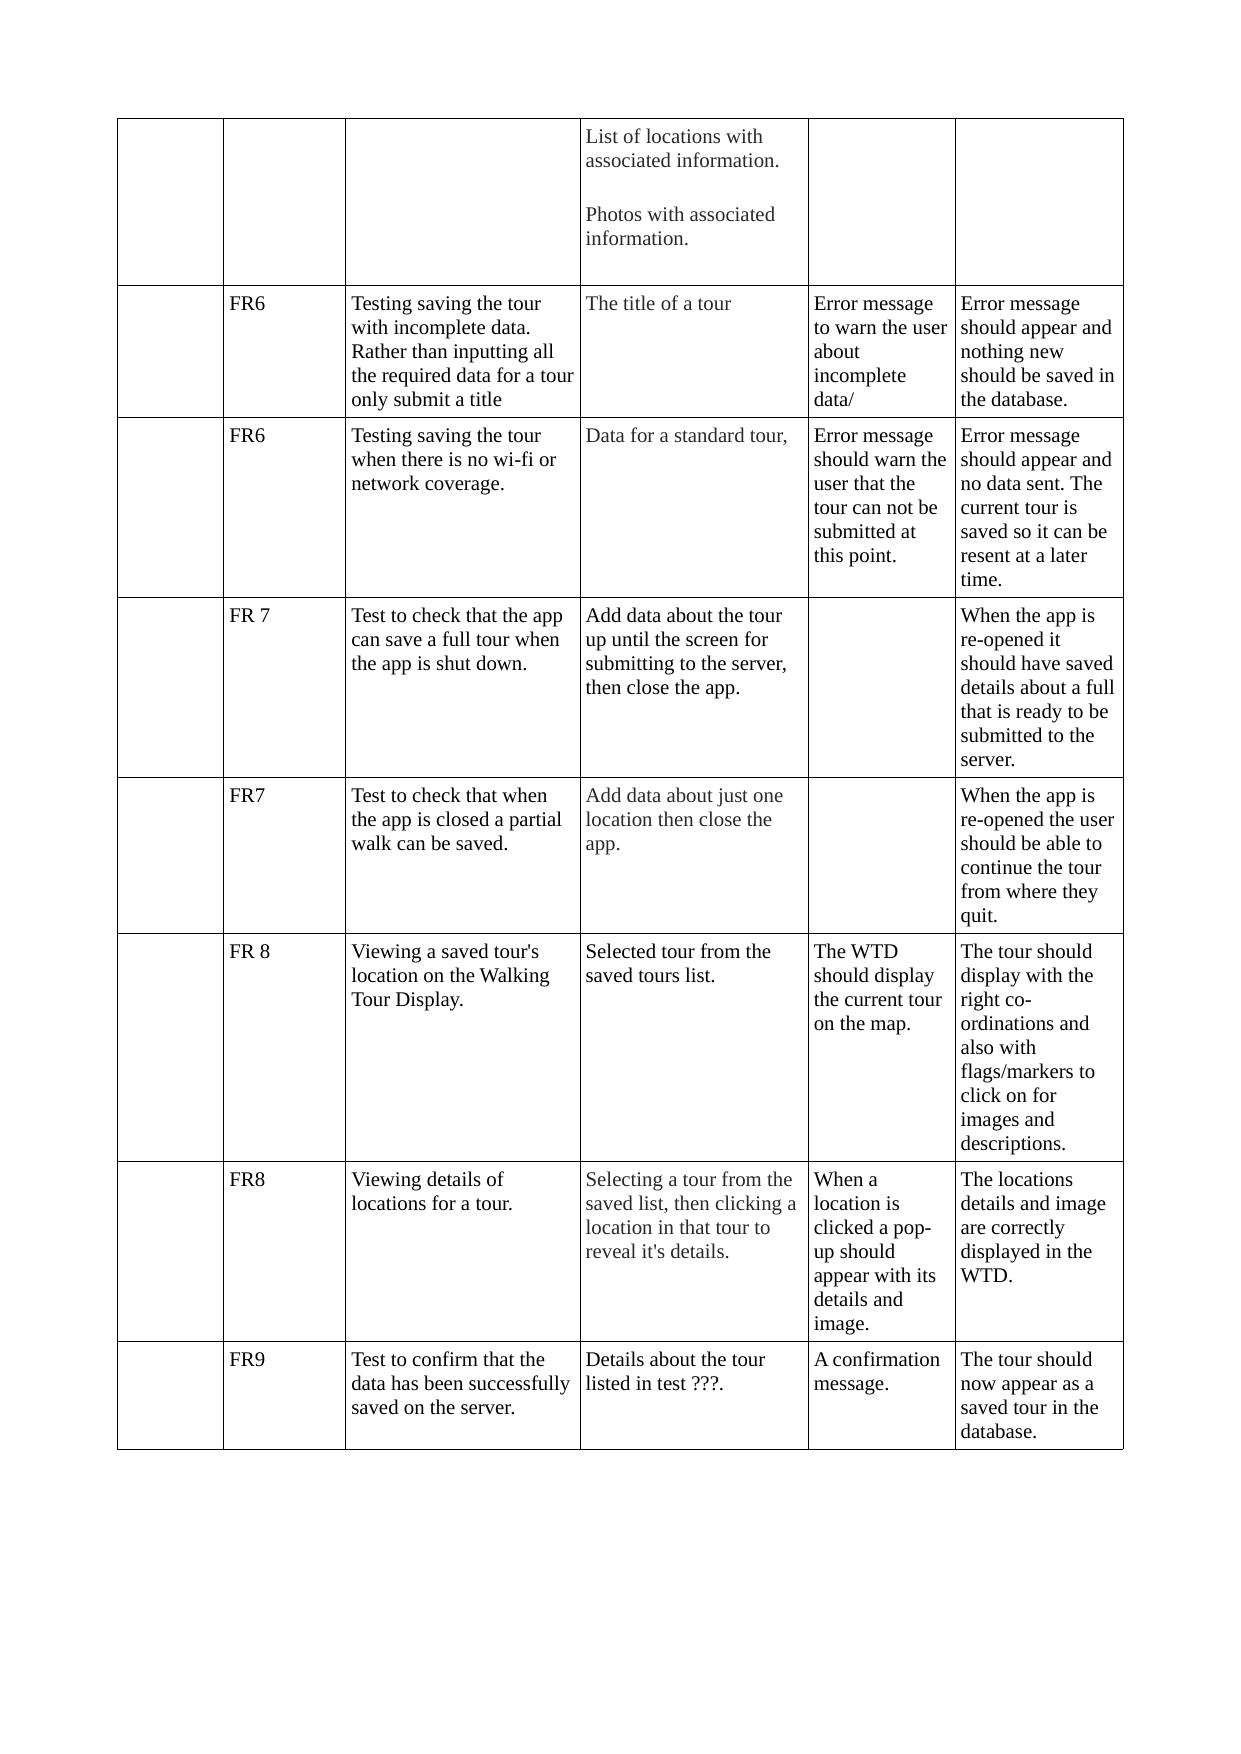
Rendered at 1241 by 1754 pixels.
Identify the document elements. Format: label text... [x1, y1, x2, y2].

table_cell [118, 778, 223, 933]
table_cell FR8 [224, 1162, 345, 1341]
table_cell Data for a standard tour, [581, 418, 808, 597]
table_cell [118, 934, 223, 1161]
table_cell When the app is re-opened the user should be able to continue the tour from where they quit. [956, 778, 1123, 933]
table_cell Test to confirm that the data has been successfully saved on the server. [346, 1342, 580, 1449]
table_cell FR6 [224, 286, 345, 417]
table_cell The tour should now appear as a saved tour in the database. [956, 1342, 1123, 1449]
table_cell [346, 119, 580, 285]
table_cell FR9 [224, 1342, 345, 1449]
table_cell [118, 598, 223, 777]
table_cell [118, 119, 223, 285]
table_cell Add data about the tour up until the screen for submitting to the server, then close the app. [581, 598, 808, 777]
table_cell [809, 778, 955, 933]
table_cell List of locations with associated information. Photos with associated information. [581, 119, 808, 285]
table_cell [224, 119, 345, 285]
table_cell FR6 [224, 418, 345, 597]
table_cell FR 7 [224, 598, 345, 777]
table_cell Details about the tour listed in test ???. [581, 1342, 808, 1449]
table_cell Add data about just one location then close the app. [581, 778, 808, 933]
table_cell Selected tour from the saved tours list. [581, 934, 808, 1161]
table_cell When the app is re-opened it should have saved details about a full that is ready to be submitted to the server. [956, 598, 1123, 777]
table_cell The tour should display with the right co-ordinations and also with flags/markers to click on for images and descriptions. [956, 934, 1123, 1161]
table_cell When a location is clicked a pop-up should appear with its details and image. [809, 1162, 955, 1341]
table_cell Error message should appear and nothing new should be saved in the database. [956, 286, 1123, 417]
table_cell Viewing a saved tour's location on the Walking Tour Display. [346, 934, 580, 1161]
table_cell Error message to warn the user about incomplete data/ [809, 286, 955, 417]
table_cell Testing saving the tour when there is no wi-fi or network coverage. [346, 418, 580, 597]
table_cell [118, 1162, 223, 1341]
table_cell Testing saving the tour with incomplete data. Rather than inputting all the required data for a tour only submit a title [346, 286, 580, 417]
table_cell [956, 119, 1123, 285]
table_cell FR 8 [224, 934, 345, 1161]
table_cell FR7 [224, 778, 345, 933]
table_cell Error message should appear and no data sent. The current tour is saved so it can be resent at a later time. [956, 418, 1123, 597]
table_cell Test to check that when the app is closed a partial walk can be saved. [346, 778, 580, 933]
table_cell [118, 418, 223, 597]
table_cell Selecting a tour from the saved list, then clicking a location in that tour to reveal it's details. [581, 1162, 808, 1341]
table_cell [118, 286, 223, 417]
table_cell A confirmation message. [809, 1342, 955, 1449]
table_cell The WTD should display the current tour on the map. [809, 934, 955, 1161]
table_cell Error message should warn the user that the tour can not be submitted at this point. [809, 418, 955, 597]
table_cell Test to check that the app can save a full tour when the app is shut down. [346, 598, 580, 777]
table_cell [809, 119, 955, 285]
table_cell [809, 598, 955, 777]
table_cell [118, 1342, 223, 1449]
table_cell The title of a tour [581, 286, 808, 417]
table_cell The locations details and image are correctly displayed in the WTD. [956, 1162, 1123, 1341]
table_cell Viewing details of locations for a tour. [346, 1162, 580, 1341]
